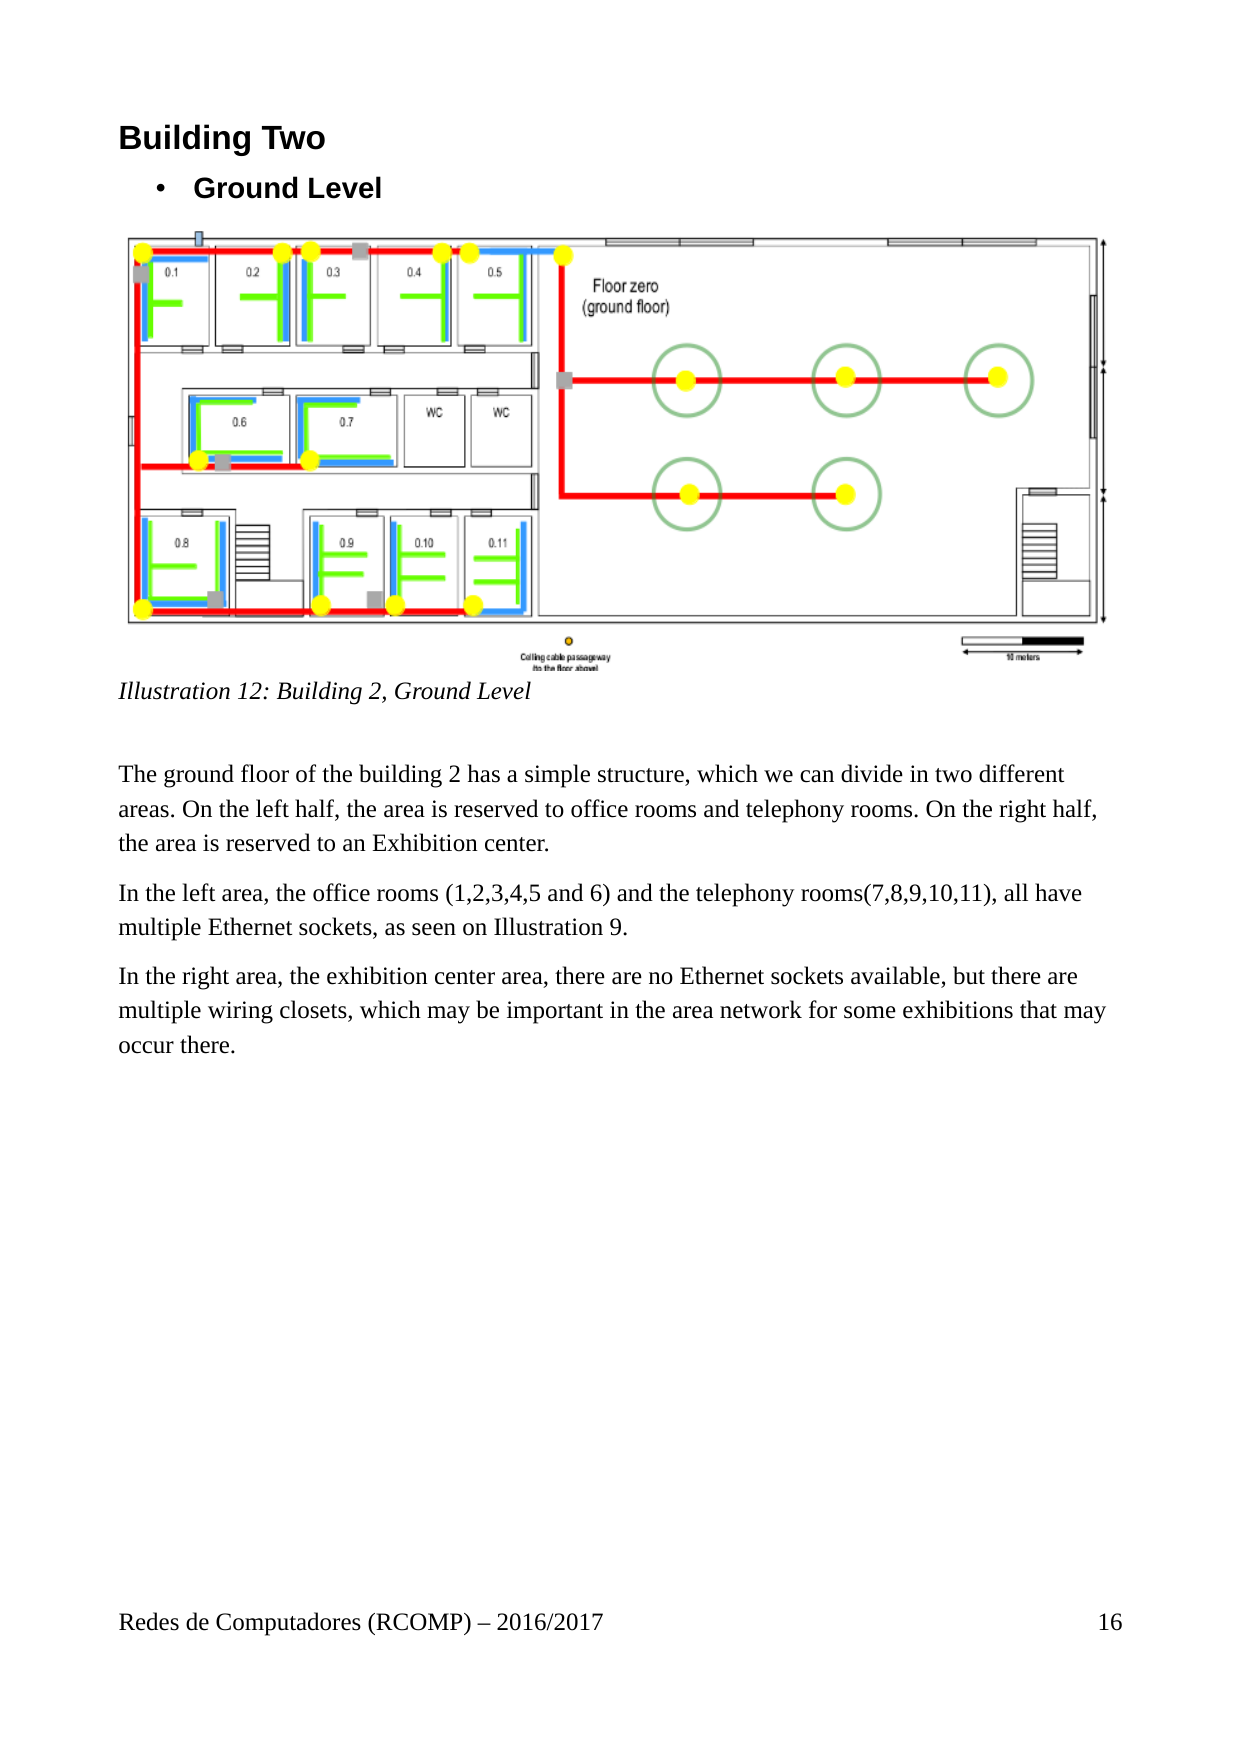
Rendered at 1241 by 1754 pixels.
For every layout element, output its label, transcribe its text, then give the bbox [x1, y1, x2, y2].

subtitle Building Two [118, 118, 1122, 157]
picture [118, 230, 1123, 671]
text Illustration 12: Building 2, Ground Level [118, 671, 1122, 705]
text In the left area, the office rooms (1,2,3,4,5 and 6) and the telephony rooms(7,8,9,10,11), all have multiple Ethernet sockets, as seen on Illustration 9. [118, 878, 1122, 941]
text The ground floor of the building 2 has a simple structure, which we can divide in two different areas. On the left half, the area is reserved to office rooms and telephony rooms. On the right half, the area is reserved to an Exhibition center. [118, 759, 1122, 857]
text In the right area, the exhibition center area, there are no Ethernet sockets available, but there are multiple wiring closets, which may be important in the area network for some exhibitions that may occur there. [118, 961, 1122, 1059]
subtitle Ground Level [156, 171, 1122, 205]
